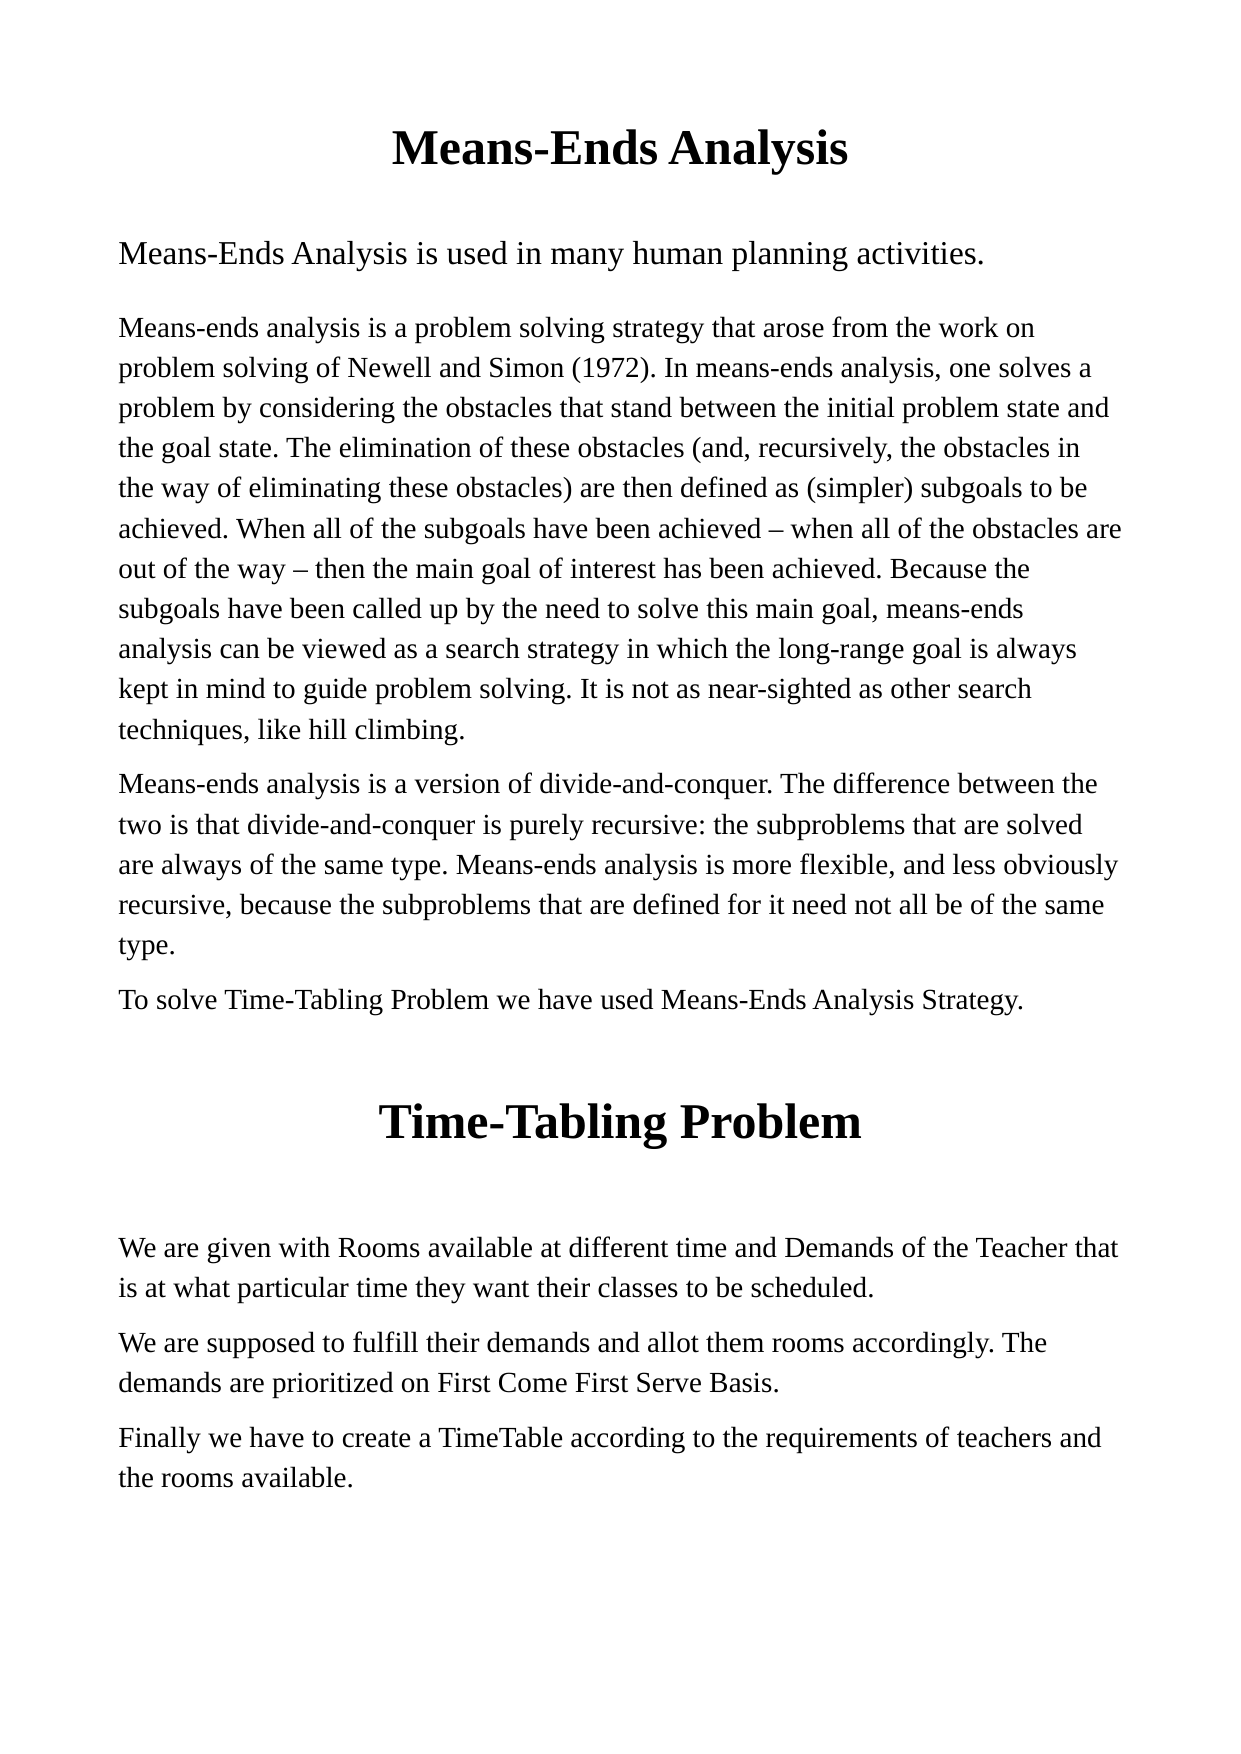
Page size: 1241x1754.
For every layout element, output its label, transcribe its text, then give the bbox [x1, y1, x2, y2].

text Means-ends analysis is a problem solving strategy that arose from the work on problem solving of Newell and Simon (1972). In means-ends analysis, one solves a problem by considering the obstacles that stand between the initial problem state and the goal state. The elimination of these obstacles (and, recursively, the obstacles in the way of eliminating these obstacles) are then defined as (simpler) subgoals to be achieved. When all of the subgoals have been achieved – when all of the obstacles are out of the way – then the main goal of interest has been achieved. Because the subgoals have been called up by the need to solve this main goal, means-ends analysis can be viewed as a search strategy in which the long-range goal is always kept in mind to guide problem solving. It is not as near-sighted as other search techniques, like hill climbing. [118, 310, 1122, 745]
text We are supposed to fulfill their demands and allot them rooms accordingly. The demands are prioritized on First Come First Serve Basis. [118, 1325, 1122, 1399]
text We are given with Rooms available at different time and Demands of the Teacher that is at what particular time they want their classes to be scheduled. [118, 1230, 1122, 1304]
text Finally we have to create a TimeTable according to the requirements of teachers and the rooms available. [118, 1420, 1122, 1494]
text Means-Ends Analysis is used in many human planning activities. [118, 233, 1122, 271]
text To solve Time-Tabling Problem we have used Means-Ends Analysis Strategy. [118, 982, 1122, 1016]
text Means-ends analysis is a version of divide-and-conquer. The difference between the two is that divide-and-conquer is purely recursive: the subproblems that are solved are always of the same type. Means-ends analysis is more flexible, and less obviously recursive, because the subproblems that are defined for it need not all be of the same type. [118, 767, 1122, 961]
text Time-Tabling Problem [118, 1092, 1122, 1149]
text Means-Ends Analysis [118, 118, 1122, 176]
